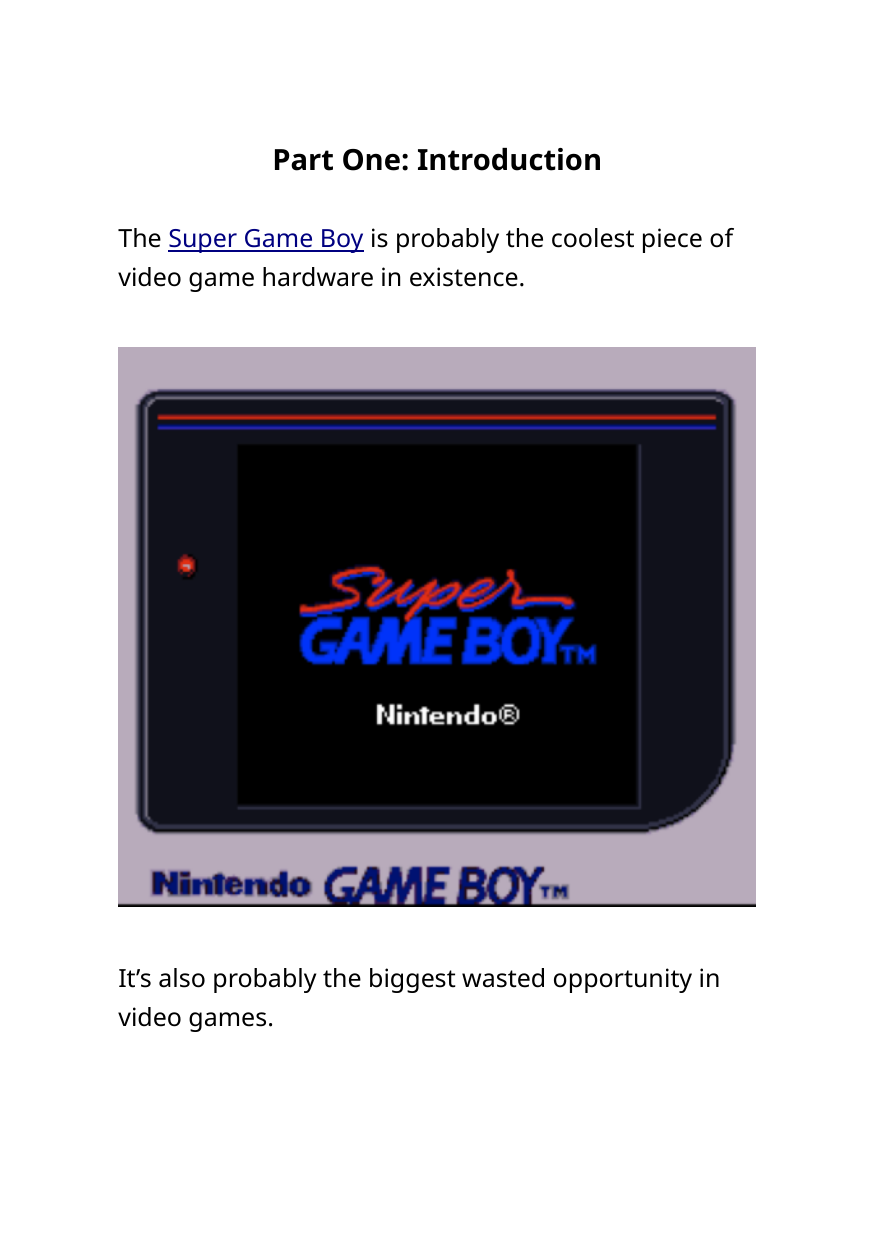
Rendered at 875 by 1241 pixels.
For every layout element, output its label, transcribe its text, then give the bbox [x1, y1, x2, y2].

text The Super Game Boy is probably the coolest piece of video game hardware in existence. [118, 221, 756, 294]
text It’s also probably the biggest wasted opportunity in video games. [118, 960, 756, 1033]
picture [118, 347, 756, 907]
subtitle Part One: Introduction [118, 139, 756, 179]
